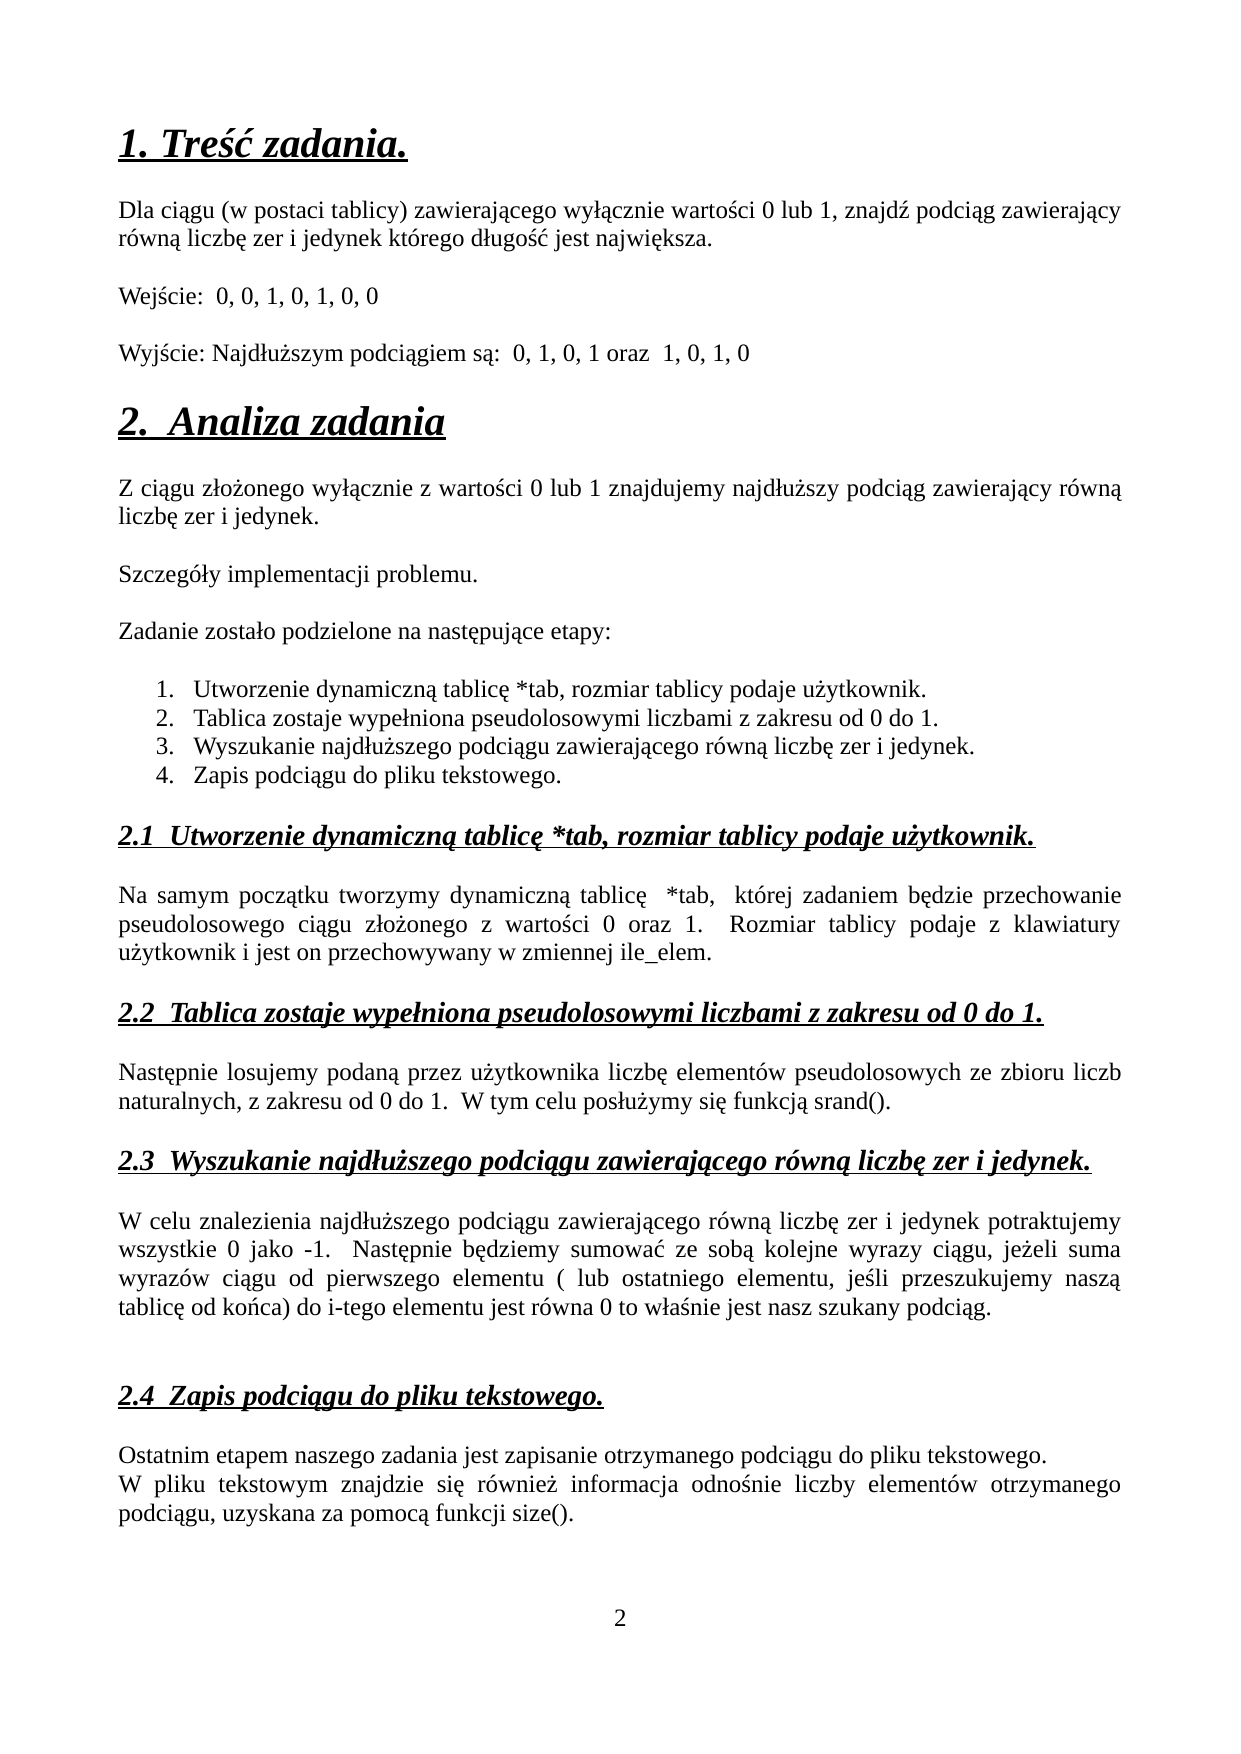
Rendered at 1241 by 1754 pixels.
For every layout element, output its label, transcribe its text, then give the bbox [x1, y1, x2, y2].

text W pliku tekstowym znajdzie się również informacja odnośnie liczby elementów otrzymanego podciągu, uzyskana za pomocą funkcji size(). [118, 1469, 1122, 1527]
text Wejście: 0, 0, 1, 0, 1, 0, 0 [118, 281, 1122, 310]
text Ostatnim etapem naszego zadania jest zapisanie otrzymanego podciągu do pliku tekstowego. [118, 1441, 1122, 1469]
text Następnie losujemy podaną przez użytkownika liczbę elementów pseudolosowych ze zbioru liczb naturalnych, z zakresu od 0 do 1. W tym celu posłużymy się funkcją srand(). [118, 1057, 1122, 1115]
text W celu znalezienia najdłuższego podciągu zawierającego równą liczbę zer i jedynek potraktujemy wszystkie 0 jako -1. Następnie będziemy sumować ze sobą kolejne wyrazy ciągu, jeżeli suma wyrazów ciągu od pierwszego elementu ( lub ostatniego elementu, jeśli przeszukujemy naszą tablicę od końca) do i-tego elementu jest równa 0 to właśnie jest nasz szukany podciąg. [118, 1206, 1122, 1321]
text 2 [118, 1603, 1122, 1632]
list Utworzenie dynamiczną tablicę *tab, rozmiar tablicy podaje użytkownik. [156, 674, 1122, 703]
text Zadanie zostało podzielone na następujące etapy: [118, 616, 1122, 645]
text Szczegóły implementacji problemu. [118, 559, 1122, 588]
text 2.3 Wyszukanie najdłuższego podciągu zawierającego równą liczbę zer i jedynek. [118, 1143, 1122, 1177]
list Wyszukanie najdłuższego podciągu zawierającego równą liczbę zer i jedynek. [156, 731, 1122, 760]
text Z ciągu złożonego wyłącznie z wartości 0 lub 1 znajdujemy najdłuższy podciąg zawierający równą liczbę zer i jedynek. [118, 473, 1122, 530]
text 2.4 Zapis podciągu do pliku tekstowego. [118, 1378, 1122, 1412]
list Tablica zostaje wypełniona pseudolosowymi liczbami z zakresu od 0 do 1. [156, 703, 1122, 731]
text 1. Treść zadania. [118, 118, 1122, 166]
text Na samym początku tworzymy dynamiczną tablicę *tab, której zadaniem będzie przechowanie pseudolosowego ciągu złożonego z wartości 0 oraz 1. Rozmiar tablicy podaje z klawiatury użytkownik i jest on przechowywany w zmiennej ile_elem. [118, 880, 1122, 966]
text Dla ciągu (w postaci tablicy) zawierającego wyłącznie wartości 0 lub 1, znajdź podciąg zawierający równą liczbę zer i jedynek którego długość jest największa. [118, 195, 1122, 252]
text 2.1 Utworzenie dynamiczną tablicę *tab, rozmiar tablicy podaje użytkownik. [118, 818, 1122, 851]
text Wyjście: Najdłuższym podciągiem są: 0, 1, 0, 1 oraz 1, 0, 1, 0 [118, 338, 1122, 367]
text 2.2 Tablica zostaje wypełniona pseudolosowymi liczbami z zakresu od 0 do 1. [118, 995, 1122, 1028]
list Zapis podciągu do pliku tekstowego. [156, 760, 1122, 789]
text 2. Analiza zadania [118, 396, 1122, 444]
